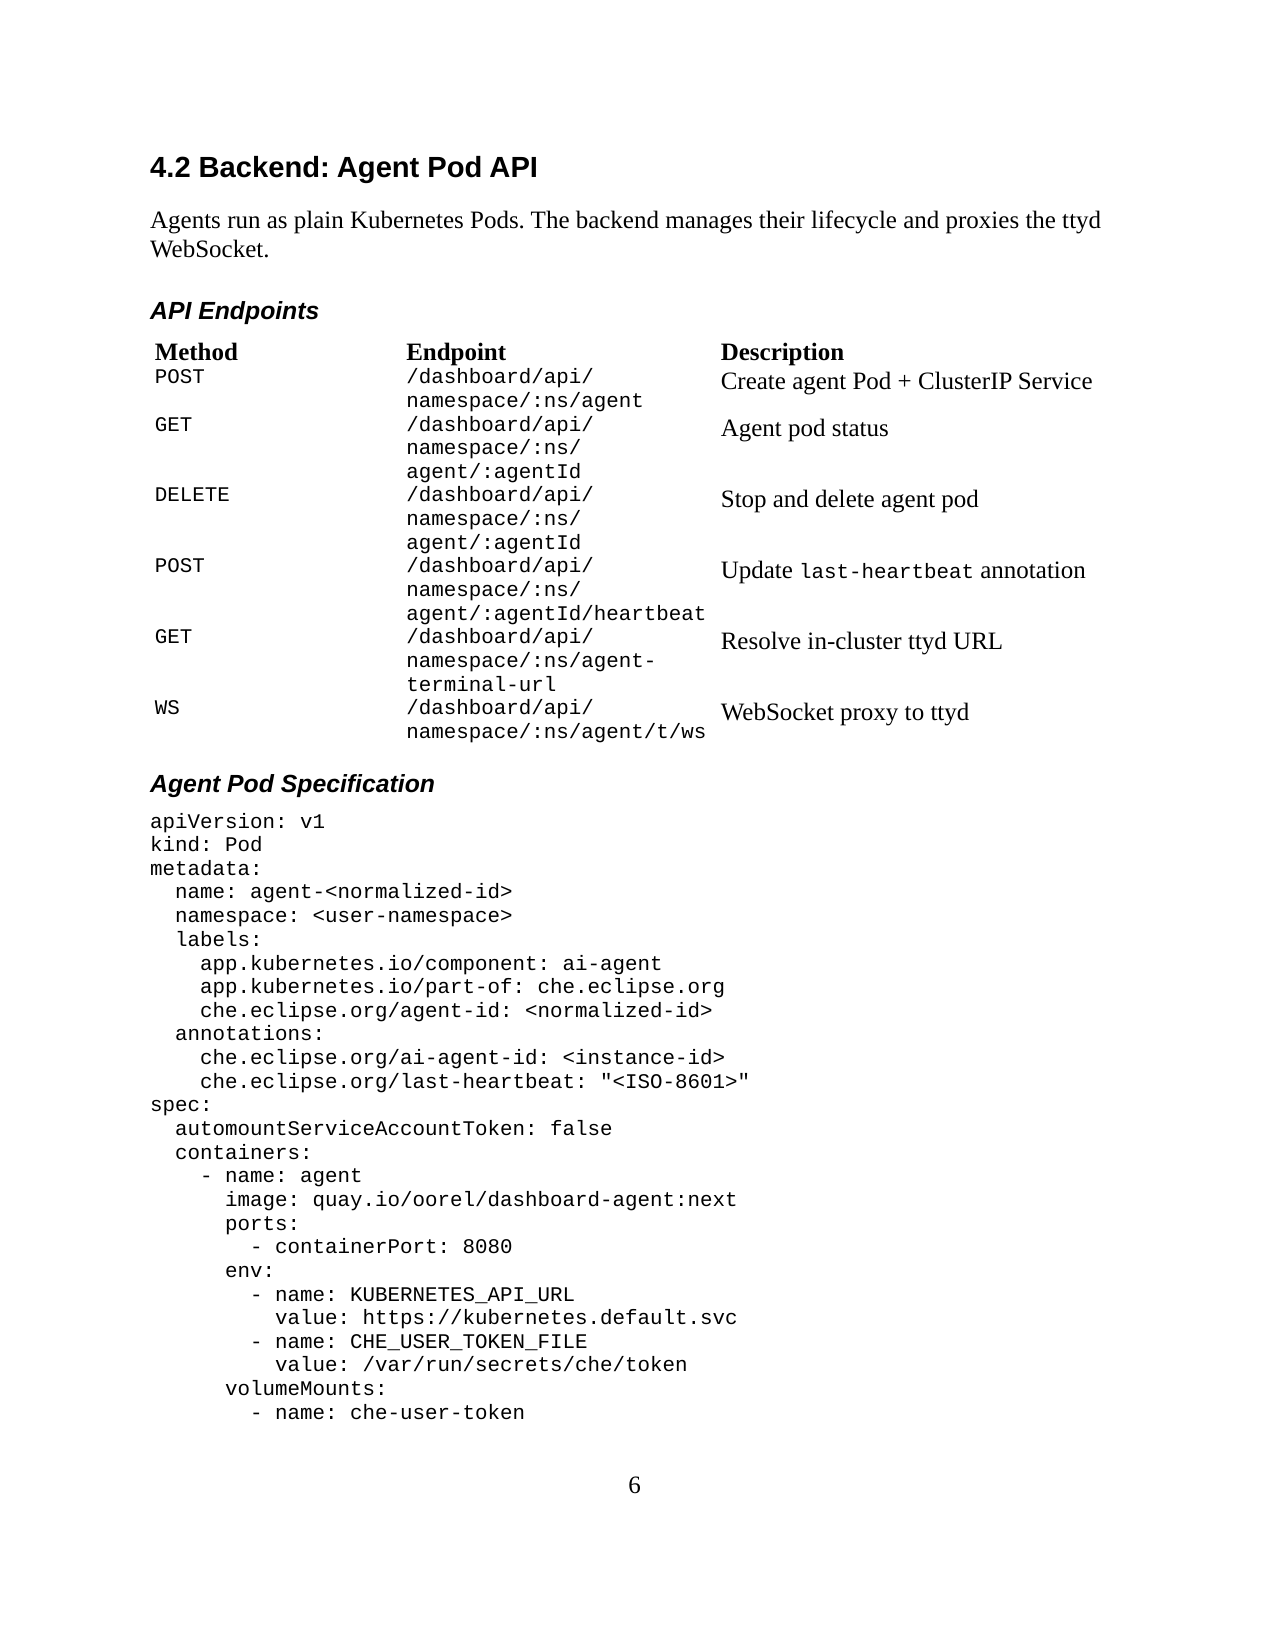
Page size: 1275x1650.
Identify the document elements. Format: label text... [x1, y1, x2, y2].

table_cell WS [150, 697, 402, 744]
text che.eclipse.org/agent-id: <normalized-id> [150, 1000, 1125, 1023]
table_cell /dashboard/api/namespace/:ns/agent/t/ws [402, 697, 716, 744]
text image: quay.io/oorel/dashboard-agent:next [150, 1189, 1125, 1213]
text metadata: [150, 858, 1125, 882]
text name: agent-<normalized-id> [150, 882, 1125, 905]
table_cell Stop and delete agent pod [716, 485, 1125, 555]
table_header Method [150, 338, 402, 366]
table_cell GET [150, 626, 402, 697]
table_cell /dashboard/api/namespace/:ns/agent/:agentId/heartbeat [402, 555, 716, 626]
text - name: CHE_USER_TOKEN_FILE [150, 1331, 1125, 1354]
text namespace: <user-namespace> [150, 905, 1125, 929]
text che.eclipse.org/ai-agent-id: <instance-id> [150, 1047, 1125, 1071]
text kind: Pod [150, 834, 1125, 858]
text containers: [150, 1142, 1125, 1165]
text Agents run as plain Kubernetes Pods. The backend manages their lifecycle and proxies the ttyd WebSocket. [150, 205, 1125, 262]
table_header Description [716, 338, 1125, 366]
table_cell Resolve in-cluster ttyd URL [716, 626, 1125, 697]
table_cell Create agent Pod + ClusterIP Service [716, 366, 1125, 413]
text apiVersion: v1 [150, 811, 1125, 834]
text - name: KUBERNETES_API_URL [150, 1283, 1125, 1307]
text - name: che-user-token [150, 1402, 1125, 1425]
table_cell POST [150, 366, 402, 413]
text annotations: [150, 1023, 1125, 1047]
text value: https://kubernetes.default.svc [150, 1307, 1125, 1331]
text env: [150, 1260, 1125, 1283]
table_cell /dashboard/api/namespace/:ns/agent-terminal-url [402, 626, 716, 697]
text spec: [150, 1094, 1125, 1118]
text automountServiceAccountToken: false [150, 1118, 1125, 1142]
table_cell /dashboard/api/namespace/:ns/agent/:agentId [402, 485, 716, 555]
table_cell GET [150, 414, 402, 484]
text ports: [150, 1213, 1125, 1236]
text value: /var/run/secrets/che/token [150, 1354, 1125, 1378]
text - name: agent [150, 1165, 1125, 1189]
text - containerPort: 8080 [150, 1236, 1125, 1260]
text labels: [150, 929, 1125, 952]
subtitle Agent Pod Specification [150, 769, 1125, 798]
table_header Endpoint [402, 338, 716, 366]
table_cell /dashboard/api/namespace/:ns/agent [402, 366, 716, 413]
table_cell /dashboard/api/namespace/:ns/agent/:agentId [402, 414, 716, 484]
text app.kubernetes.io/part-of: che.eclipse.org [150, 976, 1125, 1000]
table_cell DELETE [150, 485, 402, 555]
text che.eclipse.org/last-heartbeat: "<ISO-8601>" [150, 1071, 1125, 1094]
subtitle 4.2 Backend: Agent Pod API [150, 150, 1125, 183]
subtitle API Endpoints [150, 296, 1125, 325]
text app.kubernetes.io/component: ai-agent [150, 952, 1125, 976]
table_cell Update last-heartbeat annotation [716, 555, 1125, 626]
text volumeMounts: [150, 1378, 1125, 1402]
table_cell Agent pod status [716, 414, 1125, 484]
table_cell POST [150, 555, 402, 626]
table_cell WebSocket proxy to ttyd [716, 697, 1125, 744]
